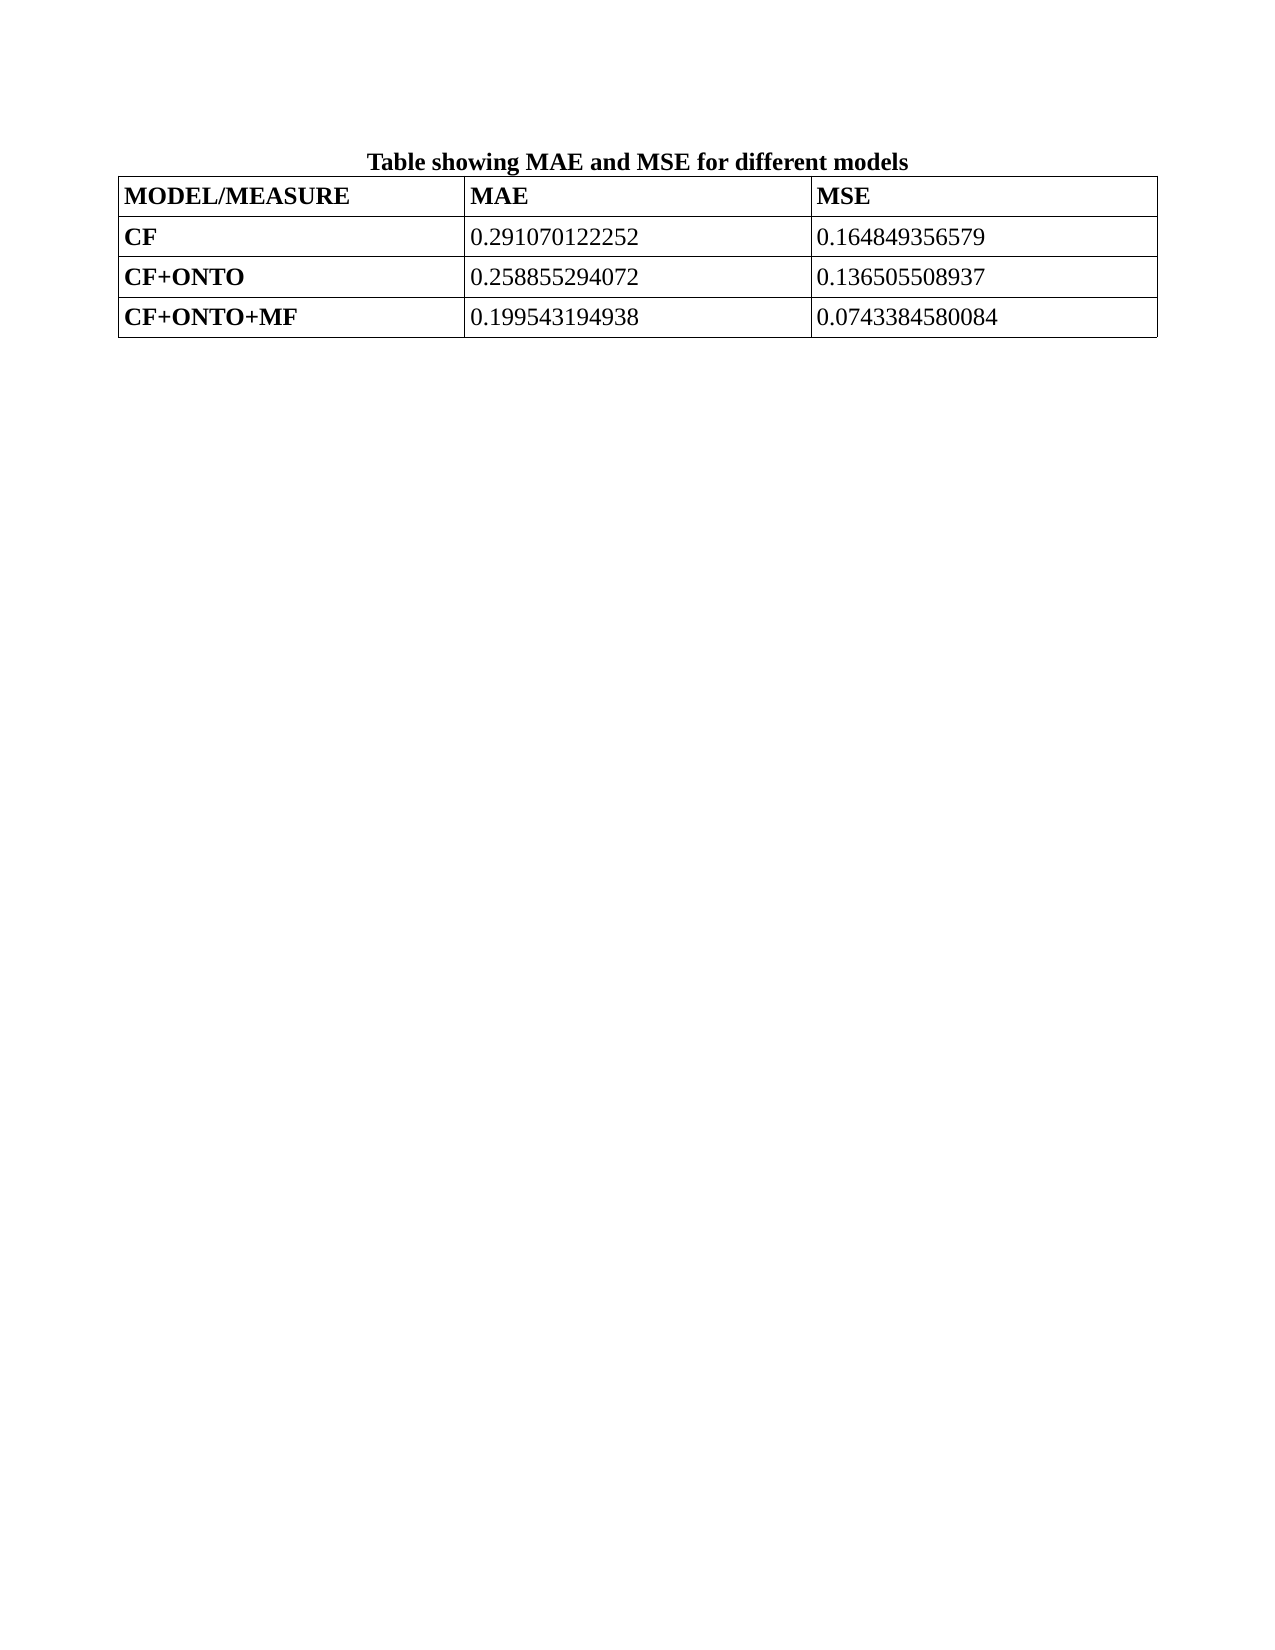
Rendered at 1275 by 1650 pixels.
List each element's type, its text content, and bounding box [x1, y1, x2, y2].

table_header MAE [465, 177, 811, 216]
table_cell CF+ONTO [119, 257, 464, 297]
table_header MODEL/MEASURE [119, 177, 464, 216]
table_cell 0.258855294072 [465, 257, 811, 297]
table_cell 0.136505508937 [812, 257, 1157, 297]
table_cell CF [119, 217, 464, 256]
table_cell 0.164849356579 [812, 217, 1157, 256]
table_header MSE [812, 177, 1157, 216]
table_cell 0.291070122252 [465, 217, 811, 256]
table_cell CF+ONTO+MF [119, 298, 464, 337]
table_cell 0.199543194938 [465, 298, 811, 337]
table_cell 0.0743384580084 [812, 298, 1157, 337]
text Table showing MAE and MSE for different models [118, 147, 1157, 176]
